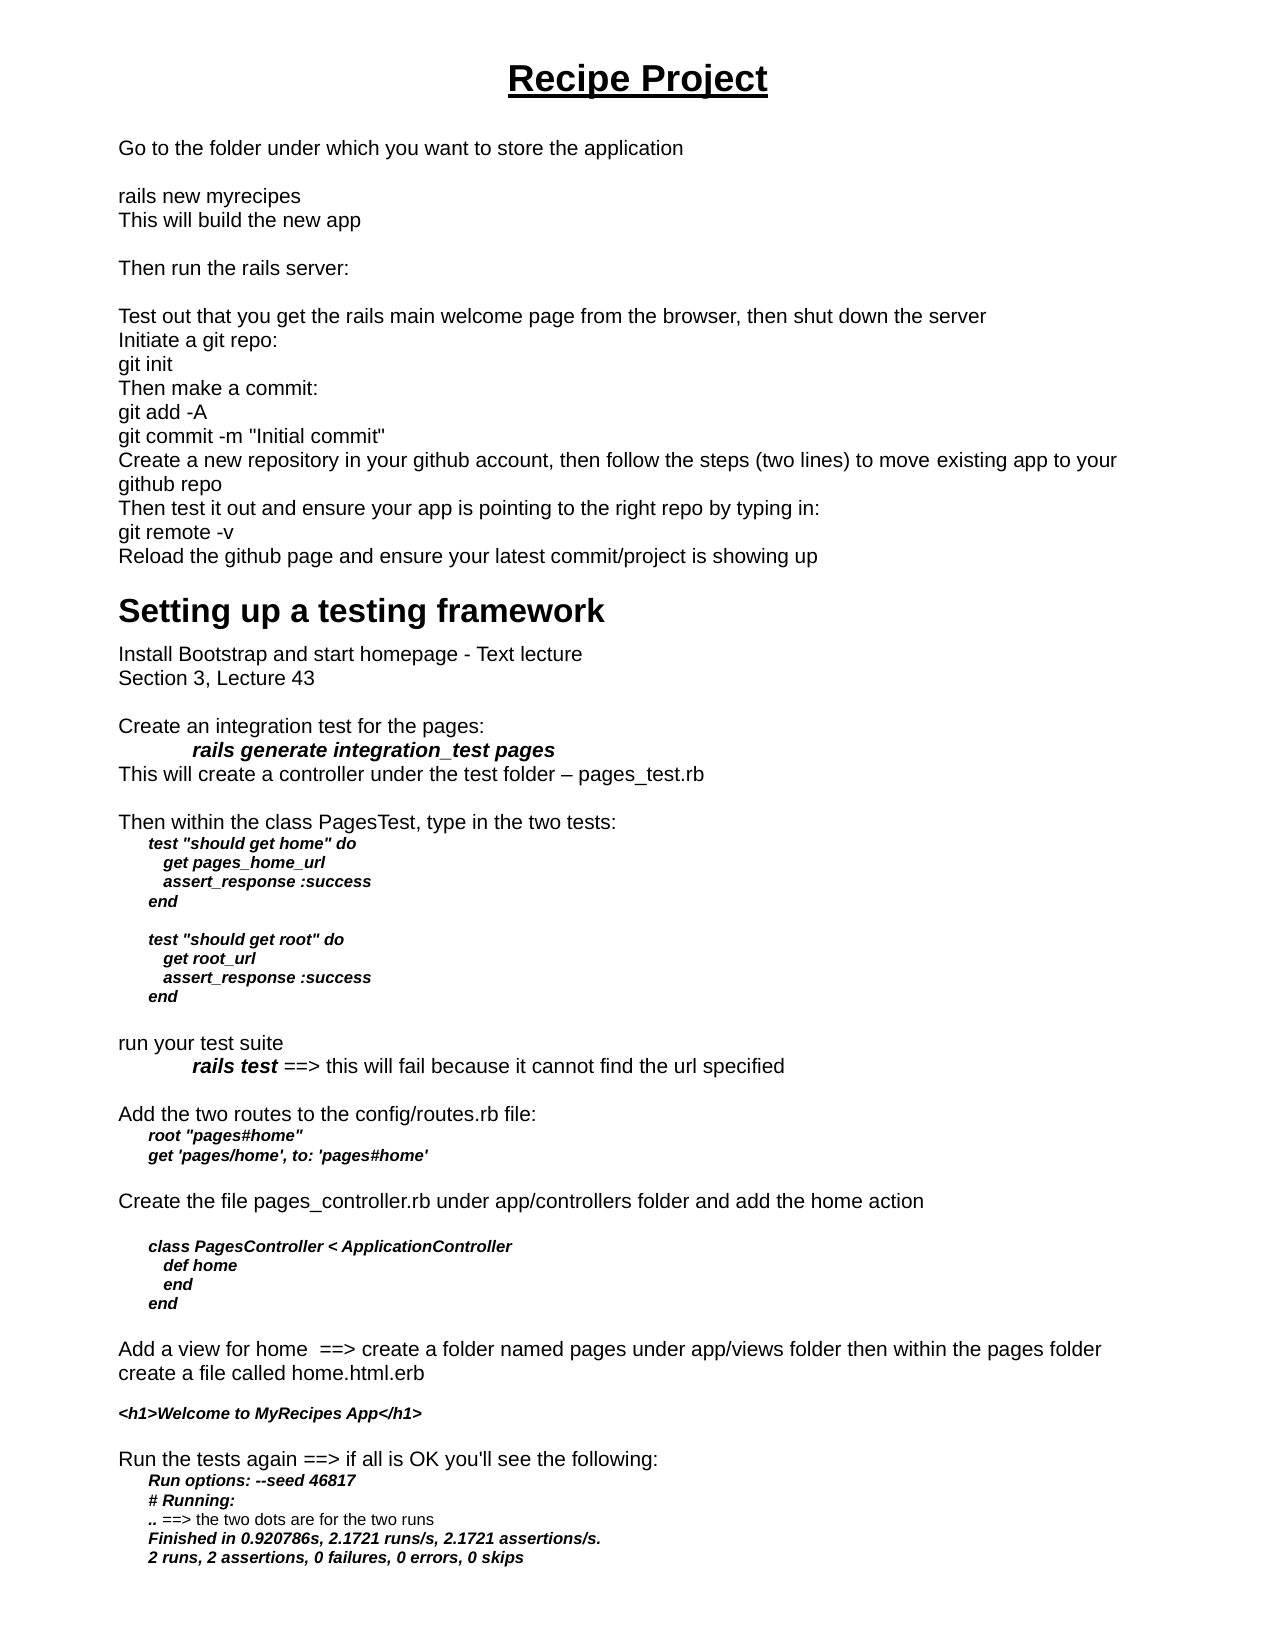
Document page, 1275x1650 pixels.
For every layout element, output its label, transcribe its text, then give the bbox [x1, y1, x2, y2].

text Then within the class PagesTest, type in the two tests: [118, 810, 1157, 834]
text Then test it out and ensure your app is pointing to the right repo by typing in: git remote -v [118, 496, 1157, 543]
text run your test suite [118, 1030, 1157, 1054]
text Add a view for home ==> create a folder named pages under app/views folder then within the pages folder create a file called home.html.erb [118, 1337, 1157, 1385]
text Create a new repository in your github account, then follow the steps (two lines) to move existing app to your github repo [118, 448, 1157, 496]
text Create an integration test for the pages: [118, 714, 1157, 738]
text rails new myrecipes [118, 160, 1157, 208]
text Create the file pages_controller.rb under app/controllers folder and add the home action [118, 1188, 1157, 1212]
text Then make a commit: git add -A git commit -m "Initial commit" [118, 376, 1157, 448]
text Initiate a git repo: git init [118, 328, 1157, 376]
text rails generate integration_test pages [118, 738, 1157, 762]
text This will build the new app [118, 208, 1157, 232]
text Section 3, Lecture 43 [118, 666, 1157, 690]
text test "should get root" do get root_url assert_response :success end [118, 930, 1157, 1006]
text This will create a controller under the test folder – pages_test.rb [118, 762, 1157, 786]
text test "should get home" do get pages_home_url assert_response :success end [118, 834, 1157, 911]
subtitle Setting up a testing framework [118, 591, 1157, 630]
text Add the two routes to the config/routes.rb file: root "pages#home" get 'pages/home', to: 'pages#home' [118, 1102, 1157, 1164]
text Go to the folder under which you want to store the application [118, 136, 1157, 160]
text <h1>Welcome to MyRecipes App</h1> [118, 1385, 1157, 1423]
text Test out that you get the rails main welcome page from the browser, then shut down the server [118, 304, 1157, 328]
text rails test ==> this will fail because it cannot find the url specified [118, 1054, 1157, 1078]
text Install Bootstrap and start homepage - Text lecture [118, 642, 1157, 666]
text Run the tests again ==> if all is OK you'll see the following: [118, 1447, 1157, 1471]
text # Running: [118, 1490, 1157, 1509]
text class PagesController < ApplicationController def home end end [118, 1236, 1157, 1313]
text Finished in 0.920786s, 2.1721 runs/s, 2.1721 assertions/s. [118, 1529, 1157, 1548]
text .. ==> the two dots are for the two runs [118, 1509, 1157, 1529]
text Then run the rails server: [118, 256, 1157, 304]
subtitle Recipe Project [118, 57, 1157, 100]
text Reload the github page and ensure your latest commit/project is showing up [118, 543, 1157, 567]
text Run options: --seed 46817 [118, 1471, 1157, 1490]
text 2 runs, 2 assertions, 0 failures, 0 errors, 0 skips [118, 1548, 1157, 1567]
